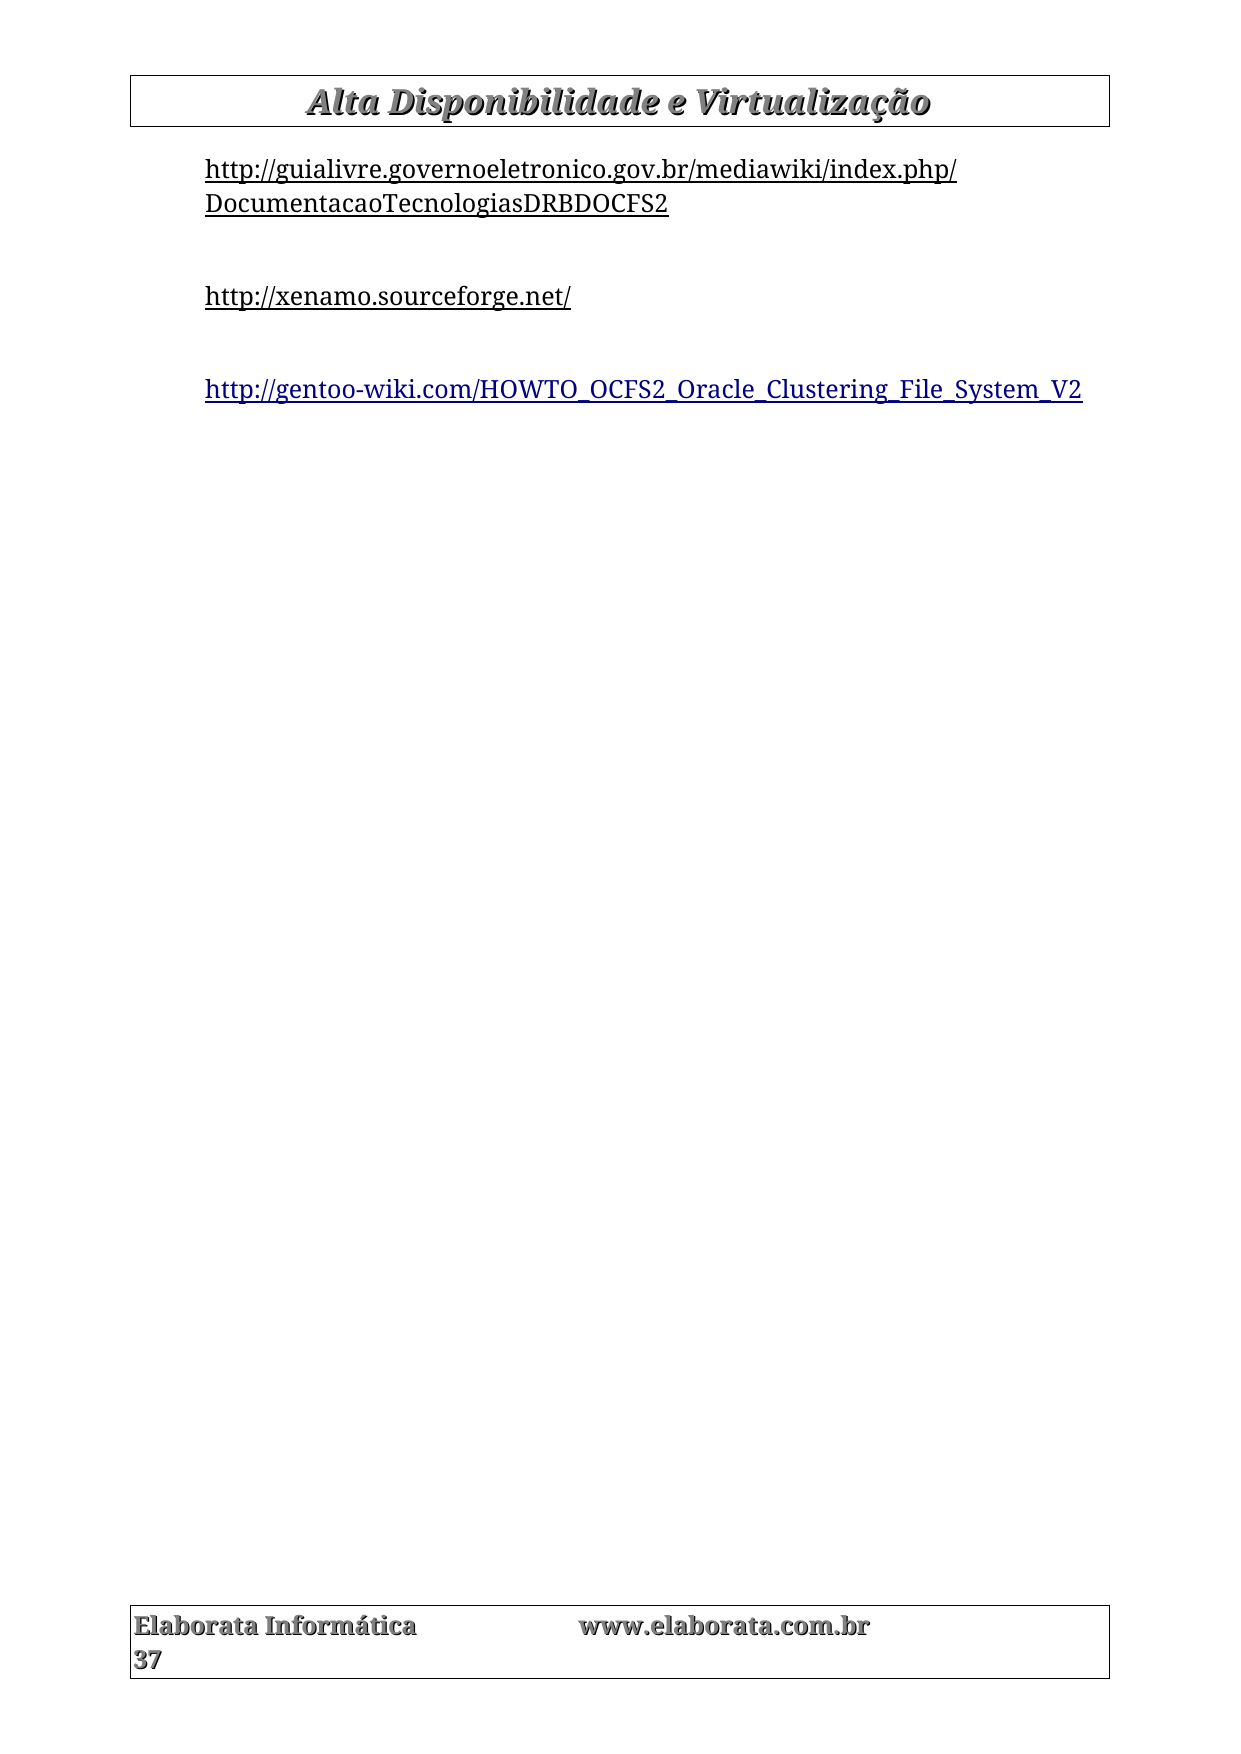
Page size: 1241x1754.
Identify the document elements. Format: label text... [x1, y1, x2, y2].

list http://xenamo.sourceforge.net/ [130, 279, 1110, 313]
list http://guialivre.governoeletronico.gov.br/mediawiki/index.php/DocumentacaoTecnologiasDRBDOCFS2 [130, 152, 1110, 220]
list http://gentoo-wiki.com/HOWTO_OCFS2_Oracle_Clustering_File_System_V2 [130, 372, 1110, 406]
